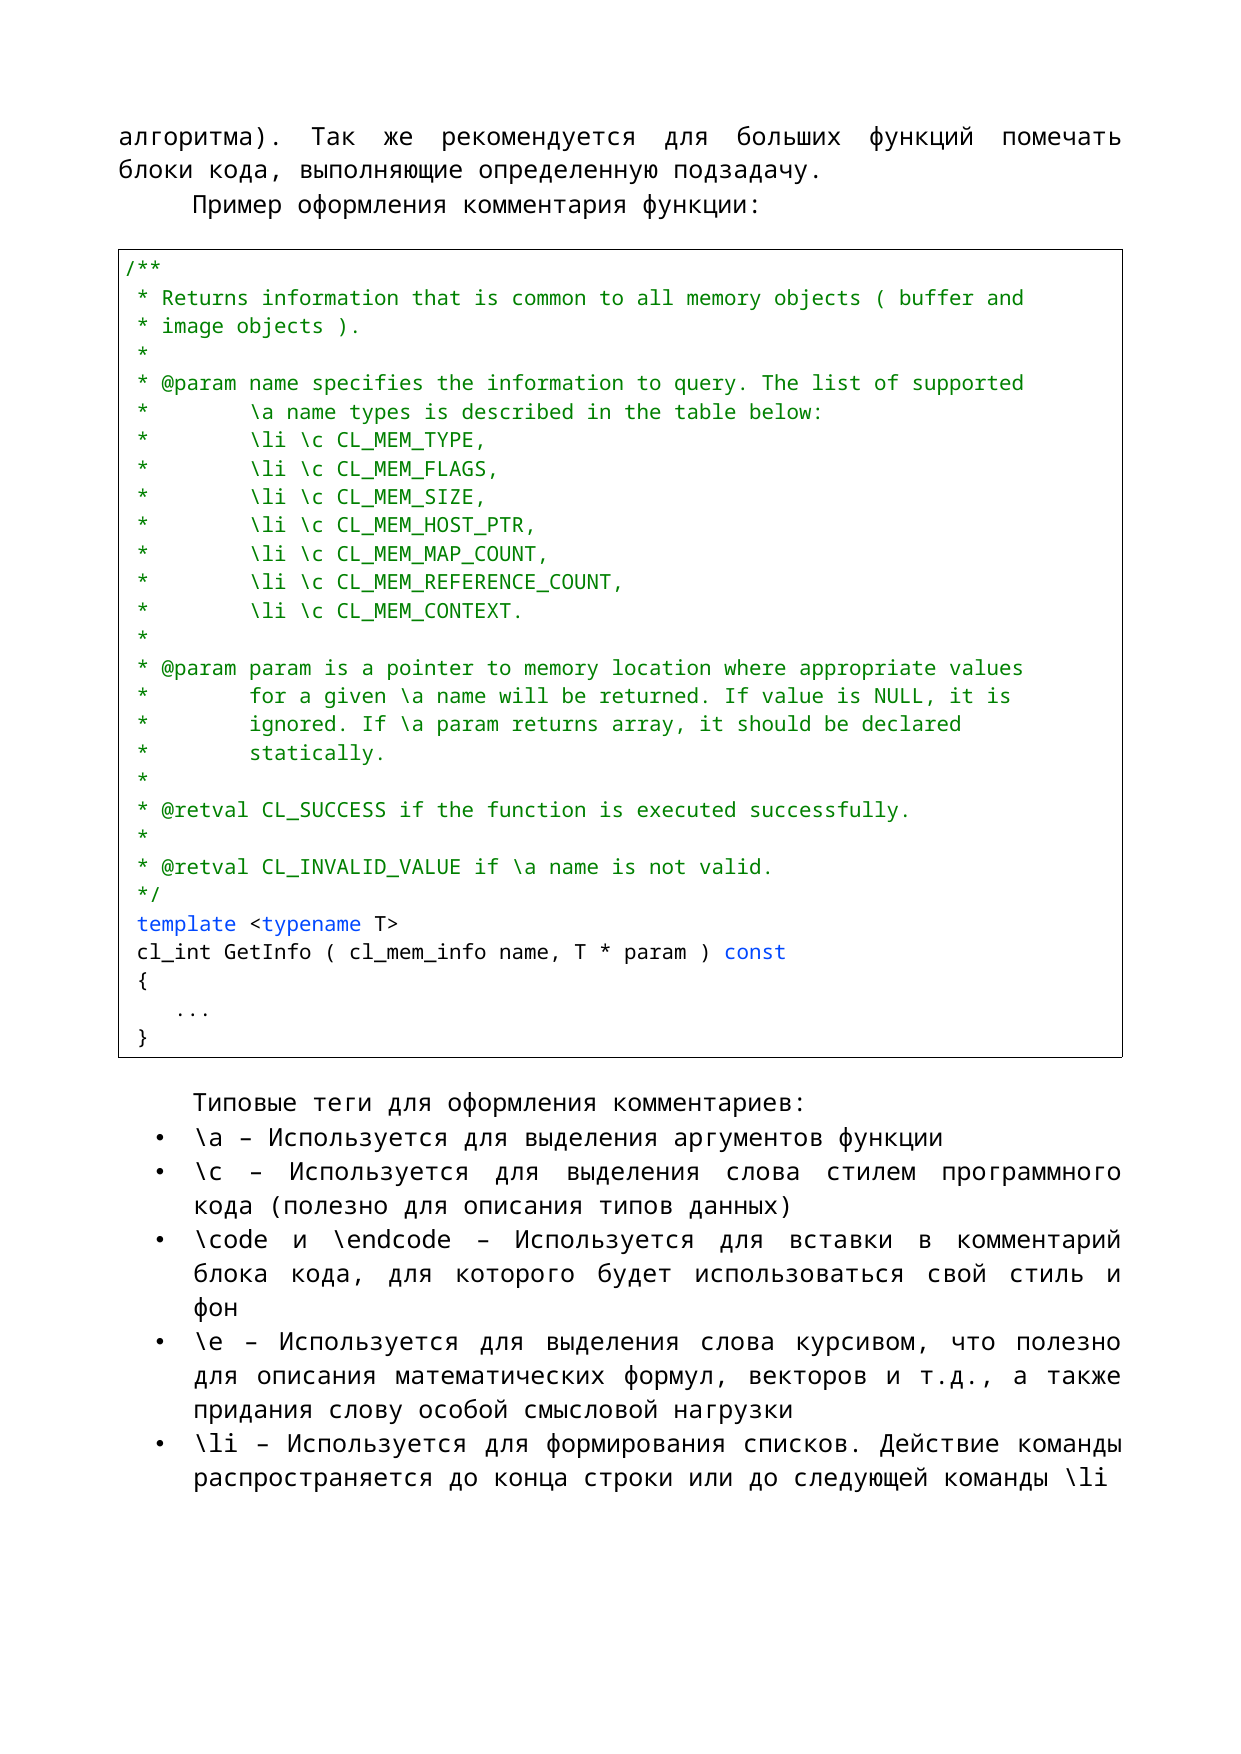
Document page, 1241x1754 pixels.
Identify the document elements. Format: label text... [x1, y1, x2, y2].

table_header /** * Returns information that is common to all memory objects ( buffer and * image objects ). * * @param name specifies the information to query. The list of supported * \a name types is described in the table below: * \li \c CL_MEM_TYPE, * \li \c CL_MEM_FLAGS, * \li \c CL_MEM_SIZE, * \li \c CL_MEM_HOST_PTR, * \li \c CL_MEM_MAP_COUNT, * \li \c CL_MEM_REFERENCE_COUNT, * \li \c CL_MEM_CONTEXT. * * @param param is a pointer to memory location where appropriate values * for a given \a name will be returned. If value is NULL, it is * ignored. If \a param returns array, it should be declared * statically. * * @retval CL_SUCCESS if the function is executed successfully. * * @retval CL_INVALID_VALUE if \a name is not valid. */ template <typename T> cl_int GetInfo ( cl_mem_info name, T * param ) const { ... } [119, 250, 1122, 1057]
list \e – Используется для выделения слова курсивом, что полезно для описания математических формул, векторов и т.д., а также придания слову особой смысловой нагрузки [156, 1323, 1122, 1426]
text Пример оформления комментария функции: [118, 186, 1122, 220]
list \a – Используется для выделения аргументов функции [156, 1119, 1122, 1153]
list \c – Используется для выделения слова стилем программного кода (полезно для описания типов данных) [156, 1153, 1122, 1221]
list \code и \endcode – Используется для вставки в комментарий блока кода, для которого будет использоваться свой стиль и фон [156, 1221, 1122, 1323]
text алгоритма). Так же рекомендуется для больших функций помечать блоки кода, выполняющие определенную подзадачу. [118, 118, 1122, 186]
text Типовые теги для оформления комментариев: [118, 1085, 1122, 1119]
list \li – Используется для формирования списков. Действие команды распространяется до конца строки или до следующей команды \li [156, 1426, 1122, 1494]
